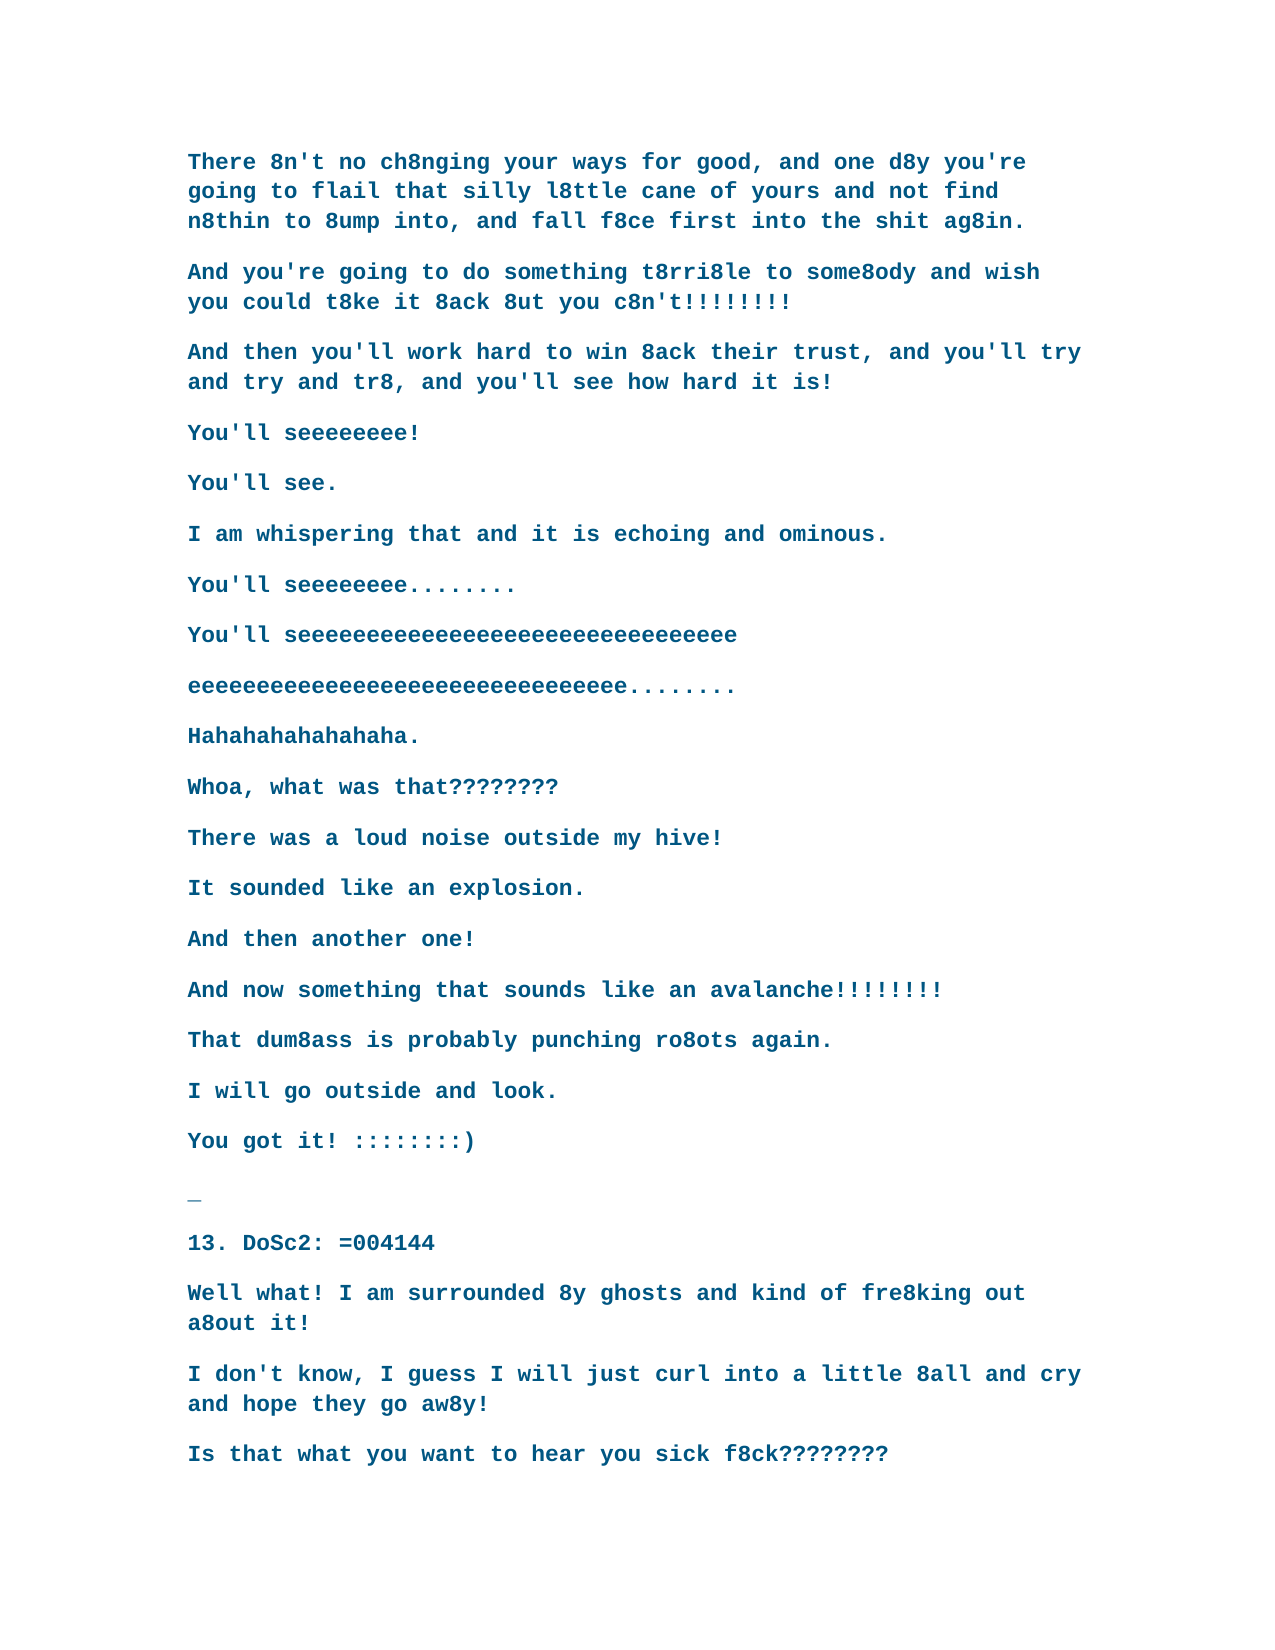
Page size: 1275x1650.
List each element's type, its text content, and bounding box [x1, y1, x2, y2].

text That dum8ass is probably punching ro8ots again. [187, 1028, 1087, 1054]
text eeeeeeeeeeeeeeeeeeeeeeeeeeeeeeee........ [187, 674, 1087, 700]
text And then you'll work hard to win 8ack their trust, and you'll try and try and tr8, and you'll see how hard it is! [187, 341, 1087, 396]
text There 8n't no ch8nging your ways for good, and one d8y you're going to flail that silly l8ttle cane of yours and not find n8thin to 8ump into, and fall f8ce first into the shit ag8in. [187, 150, 1087, 236]
text You'll see. [187, 472, 1087, 498]
text You got it! ::::::::) [187, 1130, 1087, 1156]
text It sounded like an explosion. [187, 877, 1087, 903]
text Whoa, what was that???????? [187, 775, 1087, 801]
text And then another one! [187, 927, 1087, 953]
text You'll seeeeeeee........ [187, 573, 1087, 599]
text _ [187, 1180, 1087, 1206]
text I don't know, I guess I will just curl into a little 8all and cry and hope they go aw8y! [187, 1362, 1087, 1418]
text I will go outside and look. [187, 1079, 1087, 1105]
text And you're going to do something t8rri8le to some8ody and wish you could t8ke it 8ack 8ut you c8n't!!!!!!!! [187, 260, 1087, 316]
text Is that what you want to hear you sick f8ck???????? [187, 1442, 1087, 1468]
text You'll seeeeeeee! [187, 421, 1087, 447]
text Hahahahahahahaha. [187, 725, 1087, 751]
text Well what! I am surrounded 8y ghosts and kind of fre8king out a8out it! [187, 1282, 1087, 1337]
text I am whispering that and it is echoing and ominous. [187, 522, 1087, 548]
text 13. DoSc2: =004144 [187, 1231, 1087, 1257]
text There was a loud noise outside my hive! [187, 826, 1087, 852]
text And now something that sounds like an avalanche!!!!!!!! [187, 978, 1087, 1004]
text You'll seeeeeeeeeeeeeeeeeeeeeeeeeeeeeeee [187, 623, 1087, 649]
